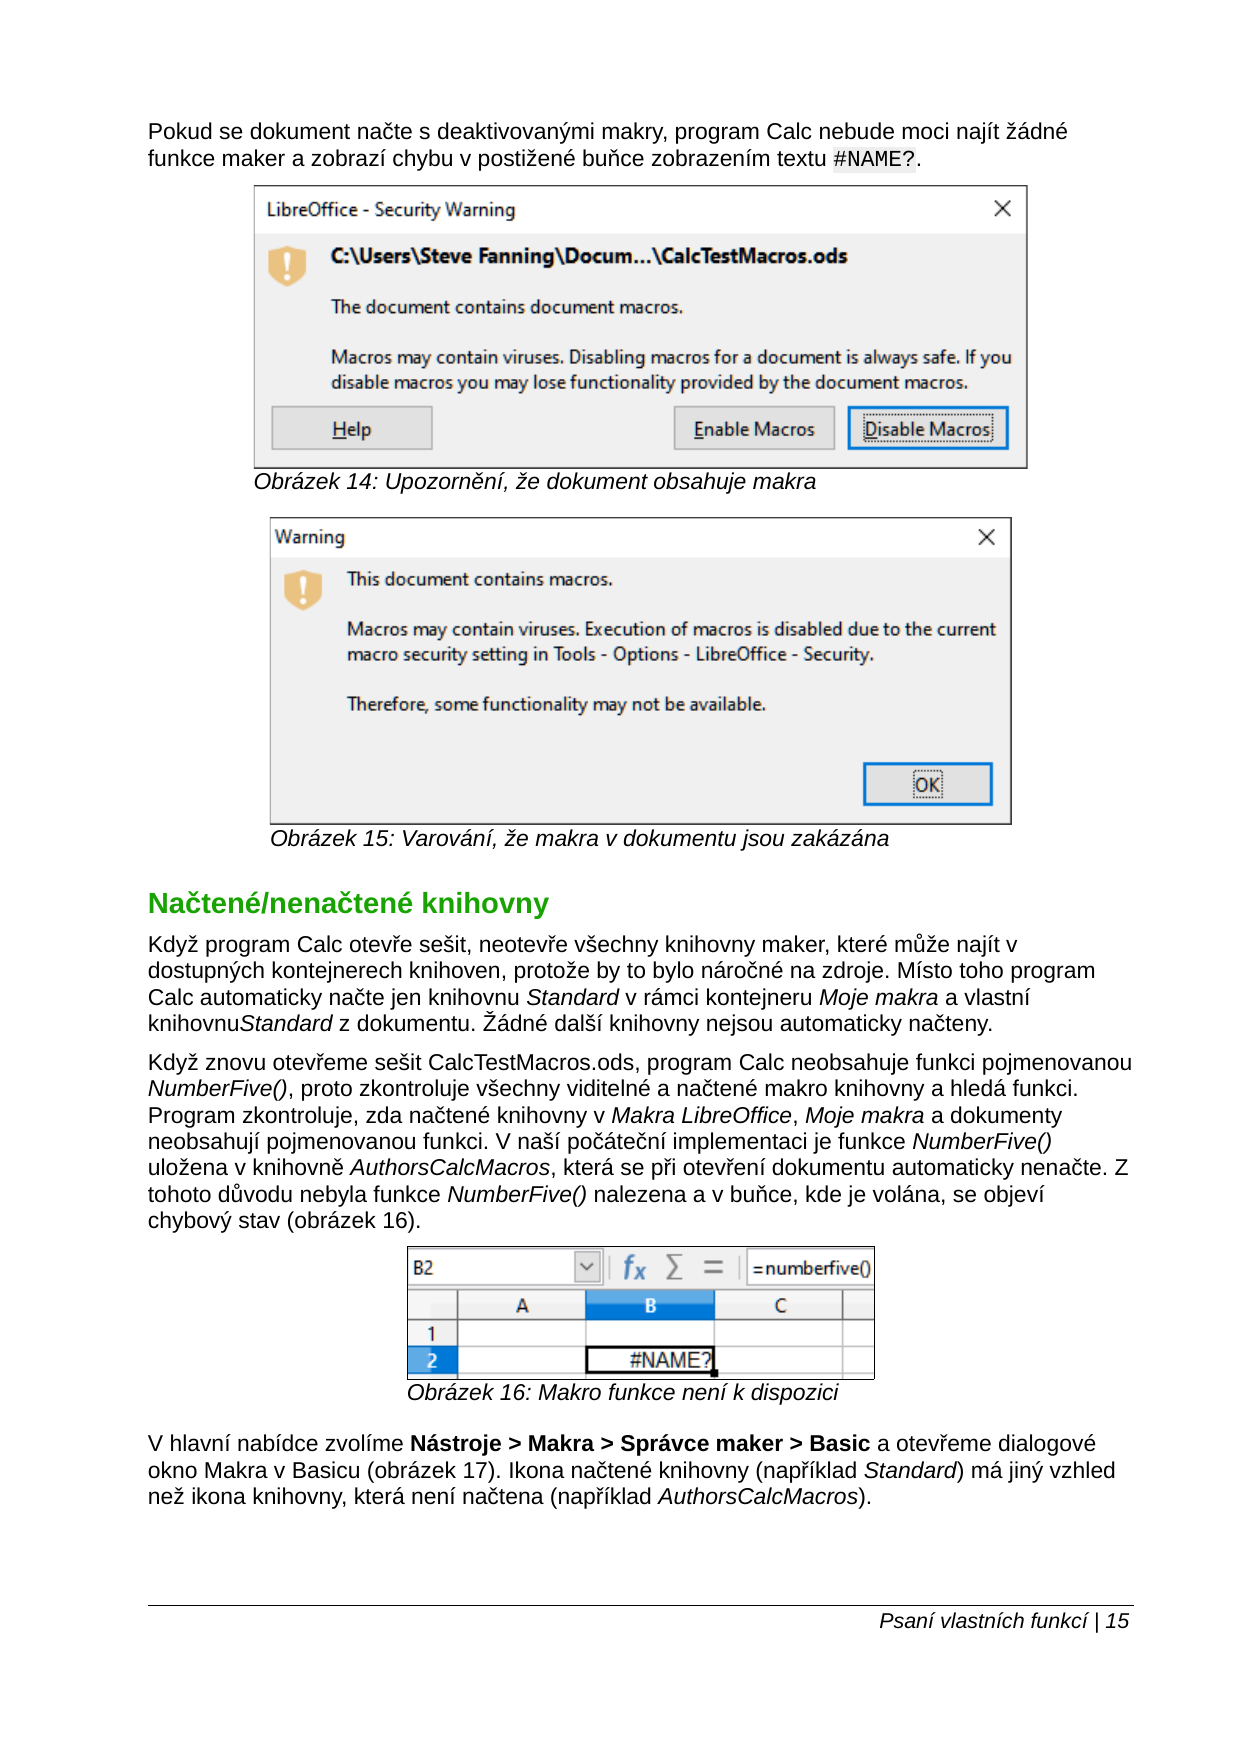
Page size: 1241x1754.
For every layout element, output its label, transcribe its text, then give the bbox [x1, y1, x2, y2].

text V hlavní nabídce zvolíme Nástroje > Makra > Správce maker > Basic a otevřeme dialogové okno Makra v Basicu (obrázek 17). Ikona načtené knihovny (například Standard) má jiný vzhled než ikona knihovny, která není načtena (například AuthorsCalcMacros). [148, 1430, 1134, 1509]
picture [269, 517, 1012, 825]
text Obrázek 14: Upozornění, že dokument obsahuje makra [253, 469, 1028, 494]
text Když program Calc otevře sešit, neotevře všechny knihovny maker, které může najít v dostupných kontejnerech knihoven, protože by to bylo náročné na zdroje. Místo toho program Calc automaticky načte jen knihovnu Standard v rámci kontejneru Moje makra a vlastní knihovnuStandard z dokumentu. Žádné další knihovny nejsou automaticky načteny. [148, 931, 1134, 1036]
picture [253, 185, 1028, 469]
text Když znovu otevřeme sešit CalcTestMacros.ods, program Calc neobsahuje funkci pojmenovanou NumberFive(), proto zkontroluje všechny viditelné a načtené makro knihovny a hledá funkci. Program zkontroluje, zda načtené knihovny v Makra LibreOffice, Moje makra a dokumenty neobsahují pojmenovanou funkci. V naší počáteční implementaci je funkce NumberFive() uložena v knihovně AuthorsCalcMacros, která se při otevření dokumentu automaticky nenačte. Z tohoto důvodu nebyla funkce NumberFive() nalezena a v buňce, kde je volána, se objeví chybový stav (obrázek 16). [148, 1049, 1134, 1233]
text Obrázek 15: Varování, že makra v dokumentu jsou zakázána [270, 825, 1012, 851]
text Obrázek 16: Makro funkce není k dispozici [407, 1380, 875, 1405]
picture [408, 1247, 874, 1379]
subtitle Načtené/nenačtené knihovny [148, 886, 1134, 919]
text Pokud se dokument načte s deaktivovanými makry, program Calc nebude moci najít žádné funkce maker a zobrazí chybu v postižené buňce zobrazením textu #NAME?. [148, 118, 1134, 173]
